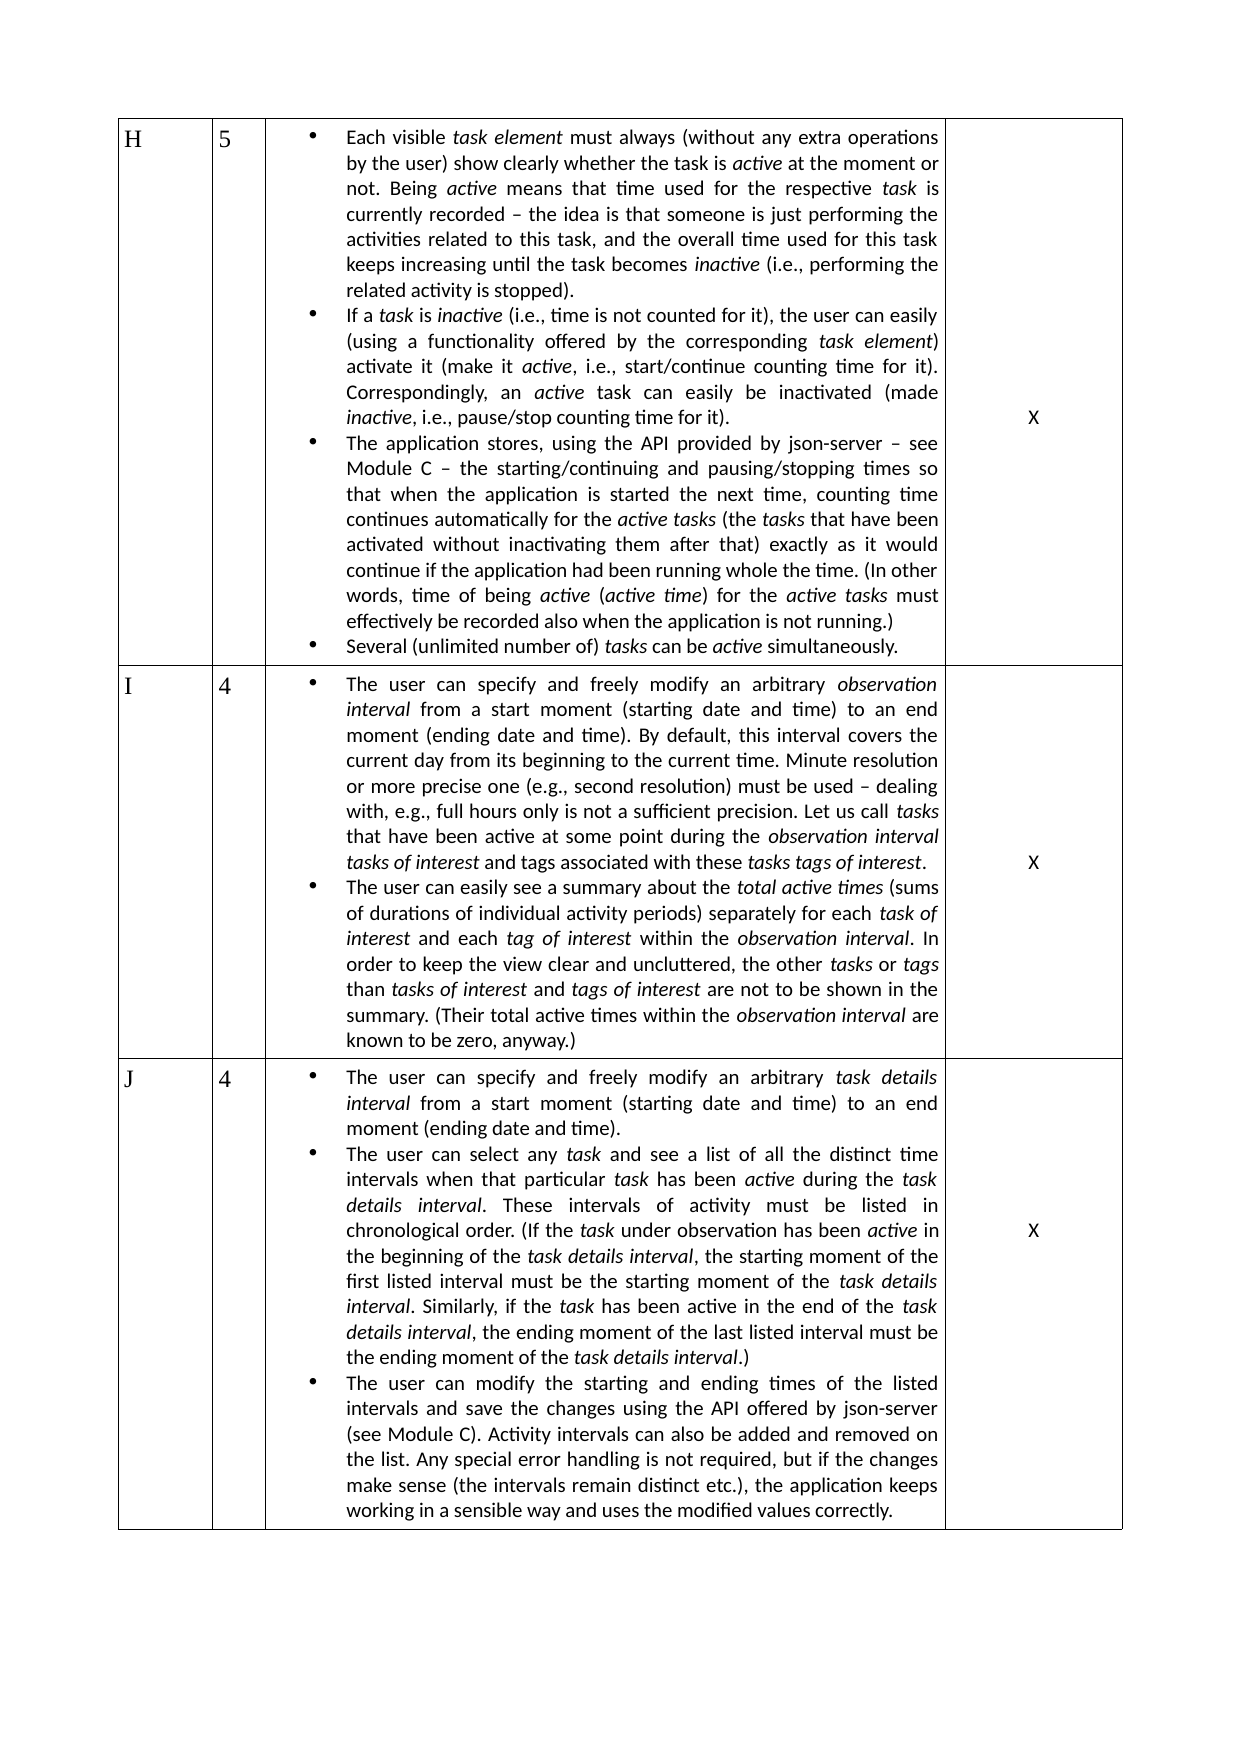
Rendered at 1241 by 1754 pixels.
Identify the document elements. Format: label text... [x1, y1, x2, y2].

table_cell I [119, 666, 212, 1058]
table_cell X [946, 1059, 1122, 1528]
table_cell 5 [213, 119, 265, 665]
table_cell X [946, 666, 1122, 1058]
table_cell 4 [213, 666, 265, 1058]
table_cell H [119, 119, 212, 665]
table_cell 4 [213, 1059, 265, 1528]
table_cell X [946, 119, 1122, 665]
table_cell Each visible task element must always (without any extra operations by the user) show clearly whether the task is active at the moment or not. Being active means that time used for the respective task is currently recorded – the idea is that someone is just performing the activities related to this task, and the overall time used for this task keeps increasing until the task becomes inactive (i.e., performing the related activity is stopped). If a task is inactive (i.e., time is not counted for it), the user can easily (using a functionality offered by the corresponding task element) activate it (make it active, i.e., start/continue counting time for it). Correspondingly, an active task can easily be inactivated (made inactive, i.e., pause/stop counting time for it). The application stores, using the API provided by json-server – see Module C – the starting/continuing and pausing/stopping times so that when the application is started the next time, counting time continues automatically for the active tasks (the tasks that have been activated without inactivating them after that) exactly as it would continue if the application had been running whole the time. (In other words, time of being active (active time) for the active tasks must effectively be recorded also when the application is not running.) Several (unlimited number of) tasks can be active simultaneously. [266, 119, 945, 665]
table_cell The user can specify and freely modify an arbitrary observation interval from a start moment (starting date and time) to an end moment (ending date and time). By default, this interval covers the current day from its beginning to the current time. Minute resolution or more precise one (e.g., second resolution) must be used – dealing with, e.g., full hours only is not a sufficient precision. Let us call tasks that have been active at some point during the observation interval tasks of interest and tags associated with these tasks tags of interest. The user can easily see a summary about the total active times (sums of durations of individual activity periods) separately for each task of interest and each tag of interest within the observation interval. In order to keep the view clear and uncluttered, the other tasks or tags than tasks of interest and tags of interest are not to be shown in the summary. (Their total active times within the observation interval are known to be zero, anyway.) [266, 666, 945, 1058]
table_cell J [119, 1059, 212, 1528]
table_cell The user can specify and freely modify an arbitrary task details interval from a start moment (starting date and time) to an end moment (ending date and time). The user can select any task and see a list of all the distinct time intervals when that particular task has been active during the task details interval. These intervals of activity must be listed in chronological order. (If the task under observation has been active in the beginning of the task details interval, the starting moment of the first listed interval must be the starting moment of the task details interval. Similarly, if the task has been active in the end of the task details interval, the ending moment of the last listed interval must be the ending moment of the task details interval.) The user can modify the starting and ending times of the listed intervals and save the changes using the API offered by json-server (see Module C). Activity intervals can also be added and removed on the list. Any special error handling is not required, but if the changes make sense (the intervals remain distinct etc.), the application keeps working in a sensible way and uses the modified values correctly. [266, 1059, 945, 1528]
